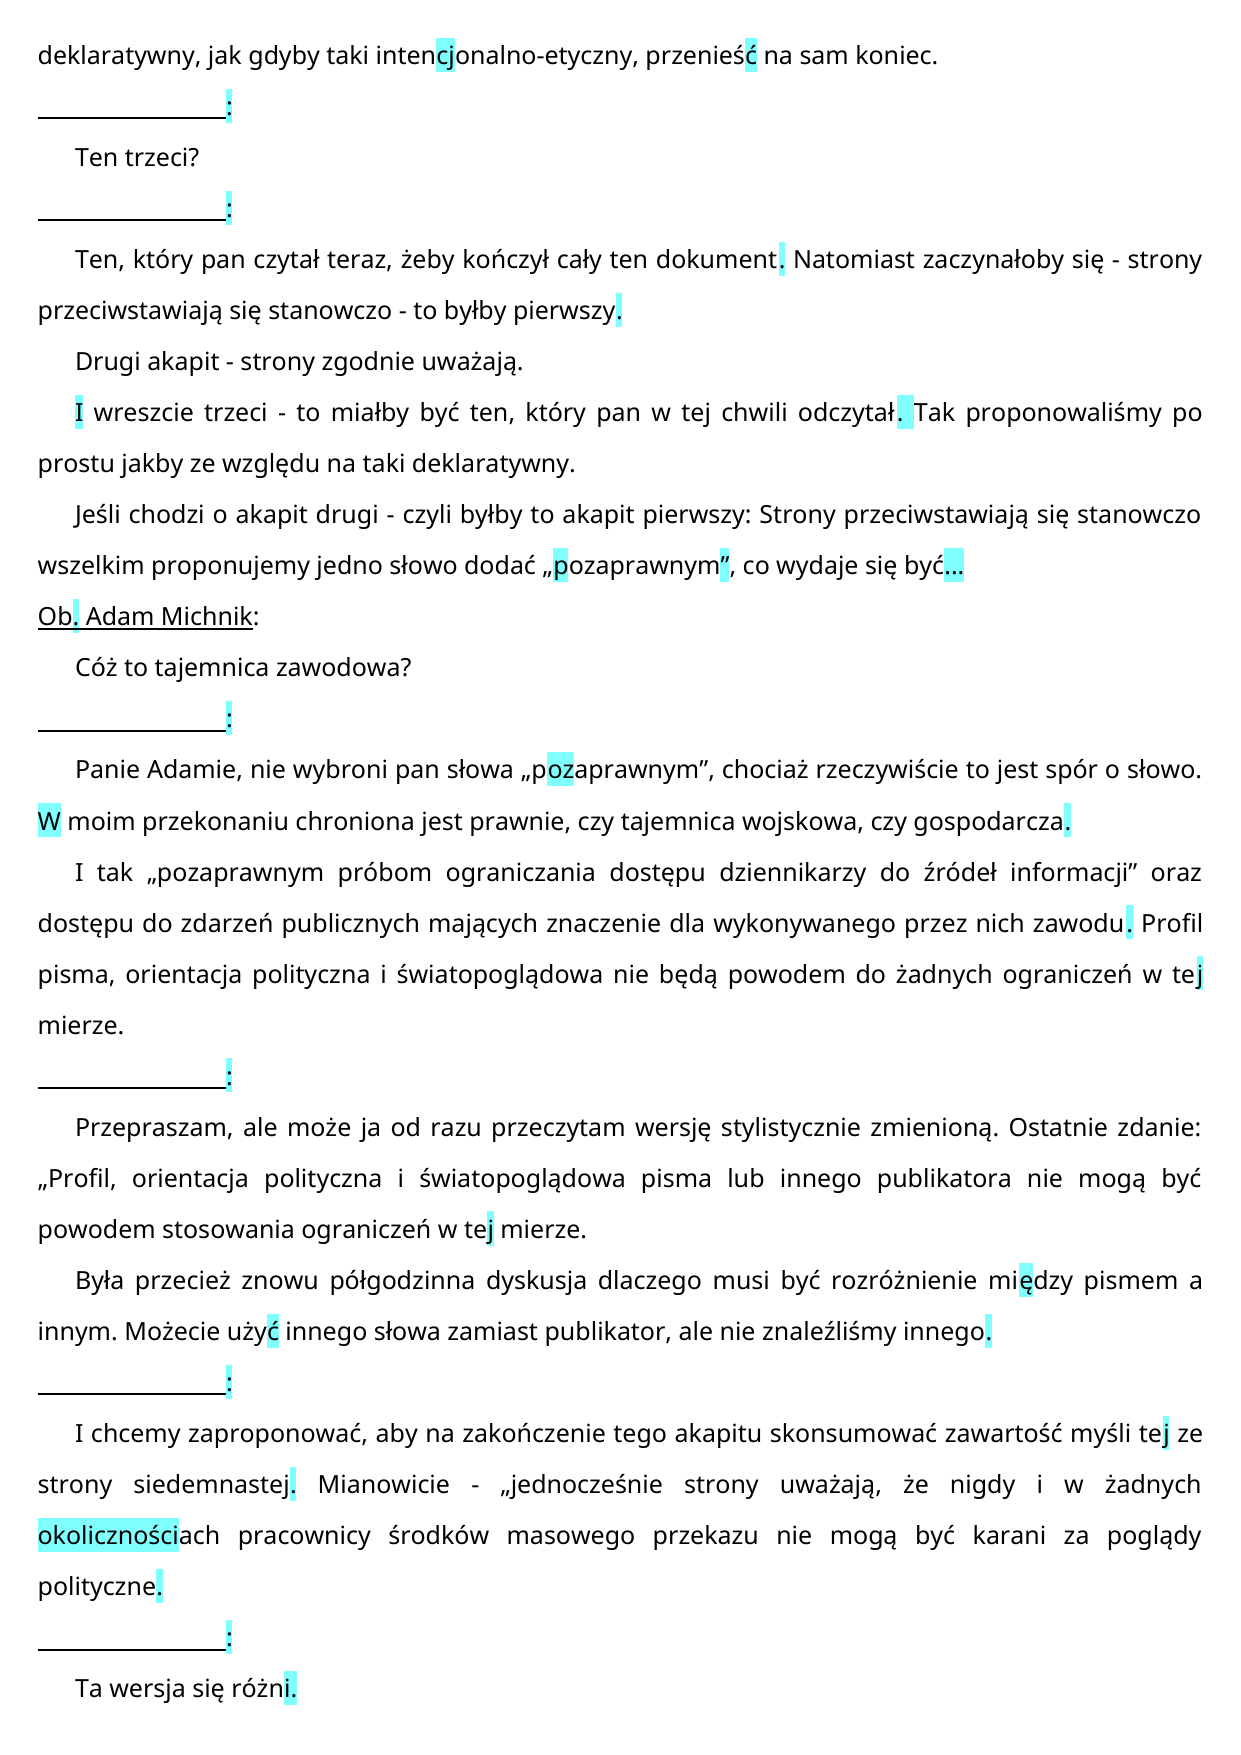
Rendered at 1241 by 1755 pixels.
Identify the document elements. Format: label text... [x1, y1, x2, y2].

text : [37, 1620, 1203, 1654]
text Cóż to tajemnica zawodowa? [37, 650, 1203, 684]
text Ta wersja się różni. [37, 1671, 1203, 1705]
text : [37, 88, 1203, 123]
text Była przecież znowu półgodzinna dyskusja dlaczego musi być rozróżnienie między pismem a innym. Możecie użyć innego słowa zamiast publikator, ale nie znaleźliśmy innego. [37, 1262, 1203, 1348]
text Ten, który pan czytał teraz, żeby kończył cały ten dokument. Natomiast zaczynałoby się - strony przeciwstawiają się stanowczo - to byłby pierwszy. [37, 242, 1203, 327]
text Drugi akapit - strony zgodnie uważają. [37, 344, 1203, 378]
text : [37, 1364, 1203, 1399]
text I wreszcie trzeci - to miałby być ten, który pan w tej chwili odczytał. Tak proponowaliśmy po prostu jakby ze względu na taki deklaratywny. [37, 395, 1203, 480]
text : [37, 701, 1203, 735]
text Ob. Adam Michnik: [37, 599, 1203, 633]
text Ten trzeci? [37, 139, 1203, 174]
text Panie Adamie, nie wybroni pan słowa „pozaprawnym”, chociaż rzeczywiście to jest spór o słowo. W moim przekonaniu chroniona jest prawnie, czy tajemnica wojskowa, czy gospodarcza. [37, 752, 1203, 837]
text Jeśli chodzi o akapit drugi - czyli byłby to akapit pierwszy: Strony przeciwstawiają się stanowczo wszelkim proponujemy jedno słowo dodać „pozaprawnym”, co wydaje się być... [37, 497, 1203, 582]
text I tak „pozaprawnym próbom ograniczania dostępu dziennikarzy do źródeł informacji” oraz dostępu do zdarzeń publicznych mających znaczenie dla wykonywanego przez nich zawodu. Profil pisma, orientacja polityczna i światopoglądowa nie będą powodem do żadnych ograniczeń w tej mierze. [37, 854, 1203, 1041]
text : [37, 1058, 1203, 1092]
text I chcemy zaproponować, aby na zakończenie tego akapitu skonsumować zawartość myśli tej ze strony siedemnastej. Mianowicie - „jednocześnie strony uważają, że nigdy i w żadnych okolicznościach pracownicy środków masowego przekazu nie mogą być karani za poglądy polityczne. [37, 1416, 1203, 1603]
text deklaratywny, jak gdyby taki intencjonalno-etyczny, przenieść na sam koniec. [37, 37, 1203, 72]
text Przepraszam, ale może ja od razu przeczytam wersję stylistycznie zmienioną. Ostatnie zdanie: „Profil, orientacja polityczna i światopoglądowa pisma lub innego publikatora nie mogą być powodem stosowania ograniczeń w tej mierze. [37, 1109, 1203, 1246]
text : [37, 191, 1203, 225]
